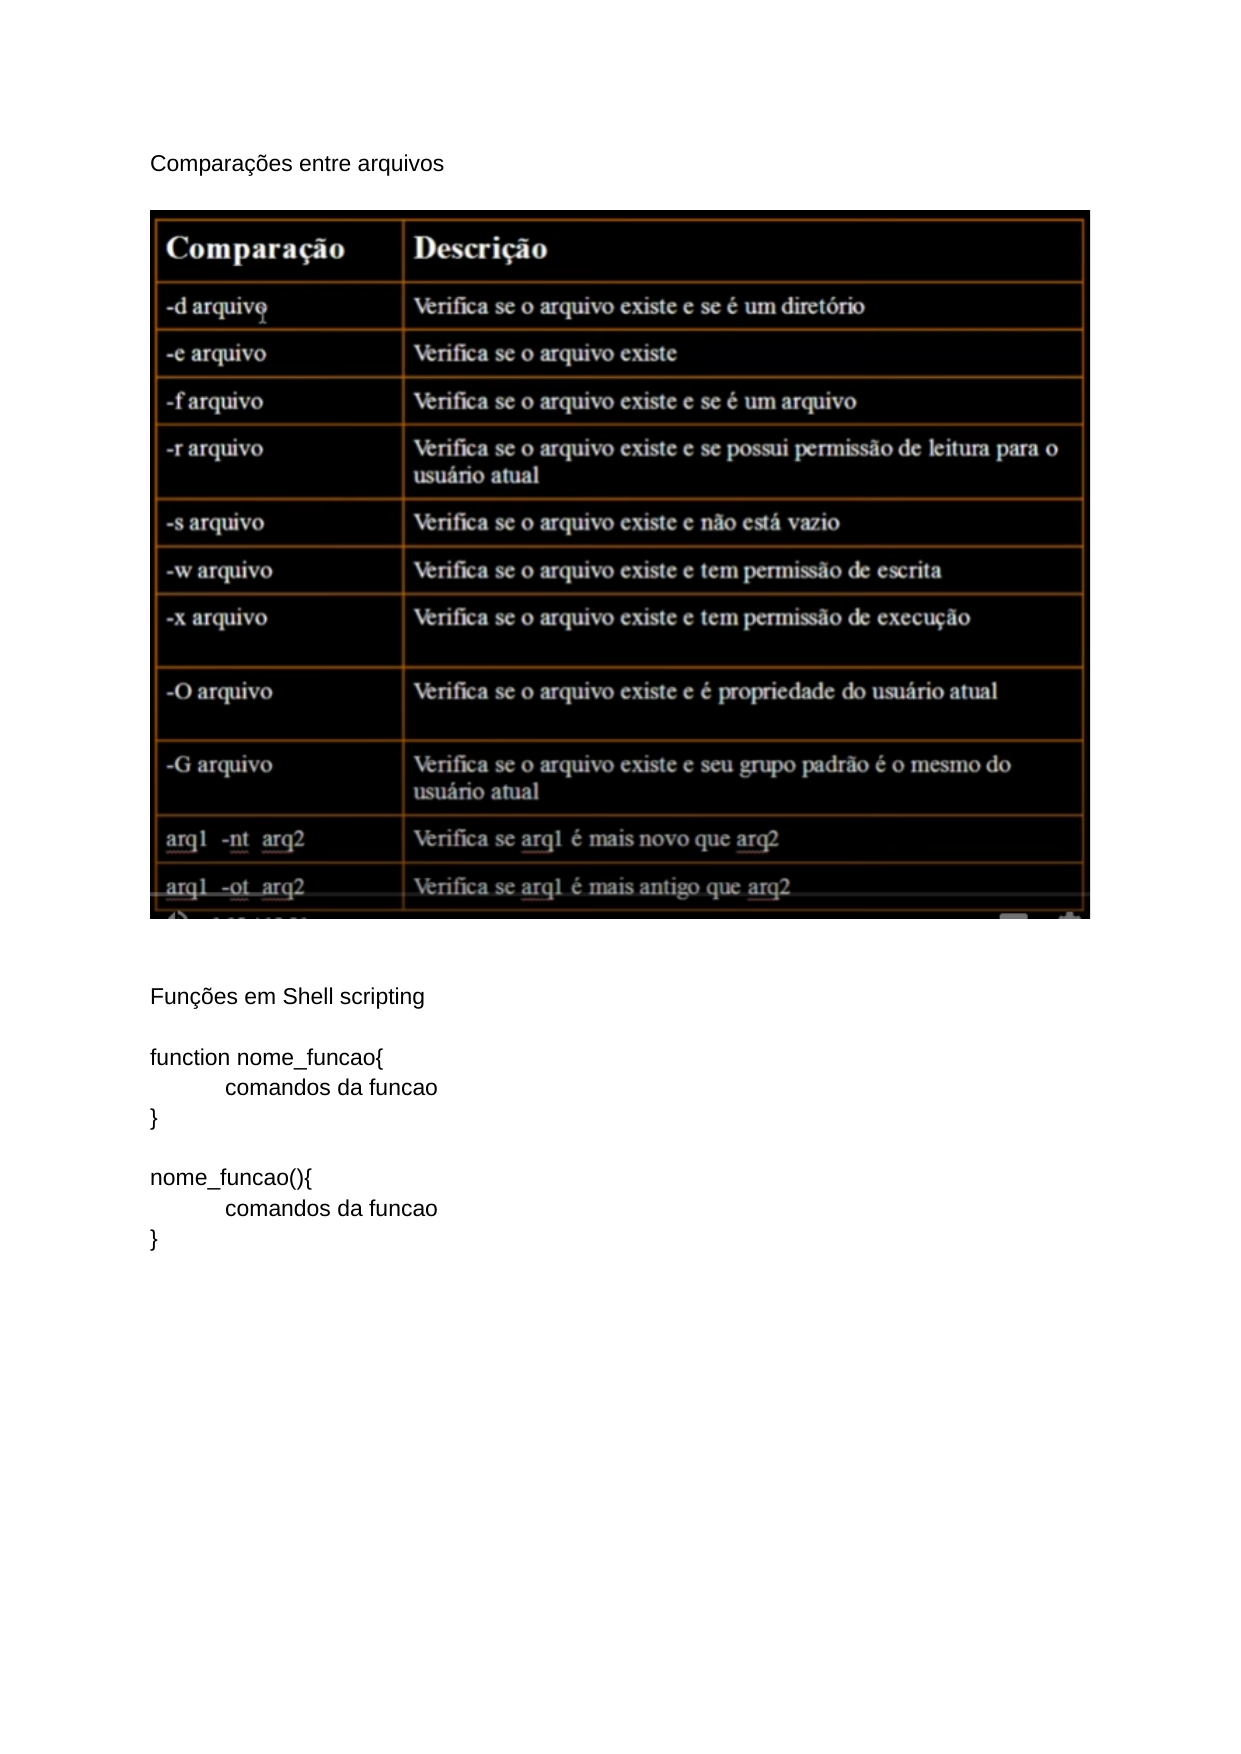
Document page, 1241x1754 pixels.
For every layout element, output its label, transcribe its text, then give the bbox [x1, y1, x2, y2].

text nome_funcao(){ [150, 1164, 1090, 1191]
text Comparações entre arquivos [150, 150, 1090, 176]
picture [150, 210, 1091, 919]
text } [150, 1225, 1090, 1251]
text comandos da funcao [150, 1074, 1090, 1100]
text } [150, 1104, 1090, 1130]
text Funções em Shell scripting [150, 983, 1090, 1009]
text comandos da funcao [150, 1194, 1090, 1221]
text function nome_funcao{ [150, 1043, 1090, 1070]
